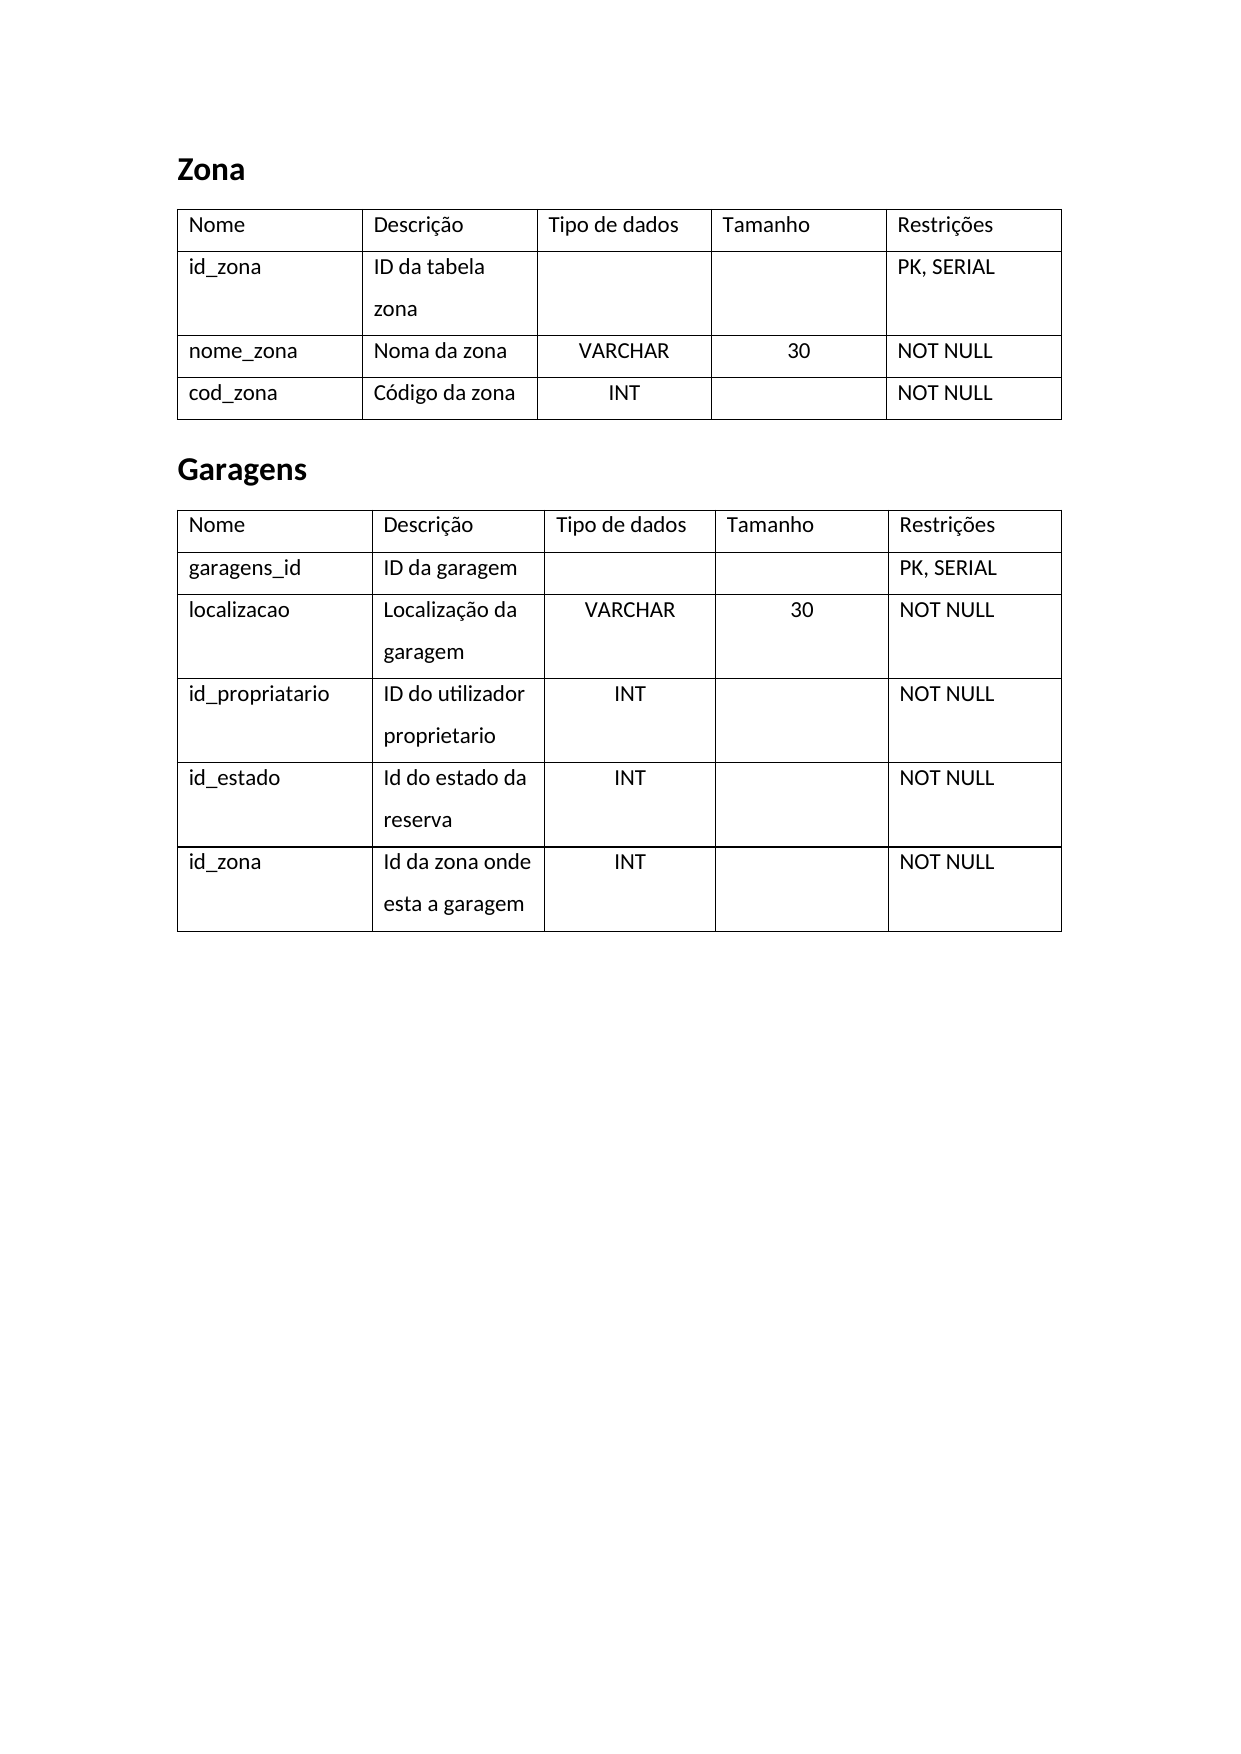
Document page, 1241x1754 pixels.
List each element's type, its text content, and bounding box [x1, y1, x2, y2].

table_cell garagens_id [178, 553, 372, 594]
table_cell [716, 848, 888, 931]
text Zona [177, 148, 1063, 188]
table_cell PK, SERIAL [887, 252, 1061, 335]
table_header Descrição [373, 511, 544, 552]
table_cell NOT NULL [889, 679, 1061, 762]
table_header Nome [178, 210, 362, 251]
table_header Descrição [363, 210, 537, 251]
table_header Tamanho [716, 511, 888, 552]
table_cell INT [545, 763, 715, 846]
table_cell ID do utilizador proprietario [373, 679, 544, 762]
text Garagens [177, 448, 1063, 489]
table_cell Código da zona [363, 378, 537, 419]
table_cell [712, 378, 886, 419]
table_header Nome [178, 511, 372, 552]
table_cell VARCHAR [538, 336, 711, 377]
table_cell [545, 553, 715, 594]
table_cell INT [538, 378, 711, 419]
table_cell INT [545, 679, 715, 762]
table_cell PK, SERIAL [889, 553, 1061, 594]
table_cell NOT NULL [887, 336, 1061, 377]
table_cell [716, 553, 888, 594]
table_cell Noma da zona [363, 336, 537, 377]
table_cell INT [545, 848, 715, 931]
table_cell [716, 763, 888, 846]
table_cell nome_zona [178, 336, 362, 377]
table_header Restrições [889, 511, 1061, 552]
table_cell [716, 679, 888, 762]
table_cell cod_zona [178, 378, 362, 419]
table_cell localizacao [178, 595, 372, 678]
table_cell 30 [712, 336, 886, 377]
table_header Tamanho [712, 210, 886, 251]
table_cell NOT NULL [889, 848, 1061, 931]
table_cell id_estado [178, 763, 372, 846]
table_cell [712, 252, 886, 335]
table_cell Id da zona onde esta a garagem [373, 848, 544, 931]
table_header Restrições [887, 210, 1061, 251]
table_cell id_zona [178, 252, 362, 335]
table_cell NOT NULL [889, 763, 1061, 846]
table_cell id_propriatario [178, 679, 372, 762]
table_cell ID da garagem [373, 553, 544, 594]
table_header Tipo de dados [538, 210, 711, 251]
table_cell VARCHAR [545, 595, 715, 678]
table_cell ID da tabela zona [363, 252, 537, 335]
table_cell 30 [716, 595, 888, 678]
table_cell NOT NULL [887, 378, 1061, 419]
table_header Tipo de dados [545, 511, 715, 552]
table_cell NOT NULL [889, 595, 1061, 678]
table_cell id_zona [178, 848, 372, 931]
table_cell Localização da garagem [373, 595, 544, 678]
table_cell [538, 252, 711, 335]
table_cell Id do estado da reserva [373, 763, 544, 846]
